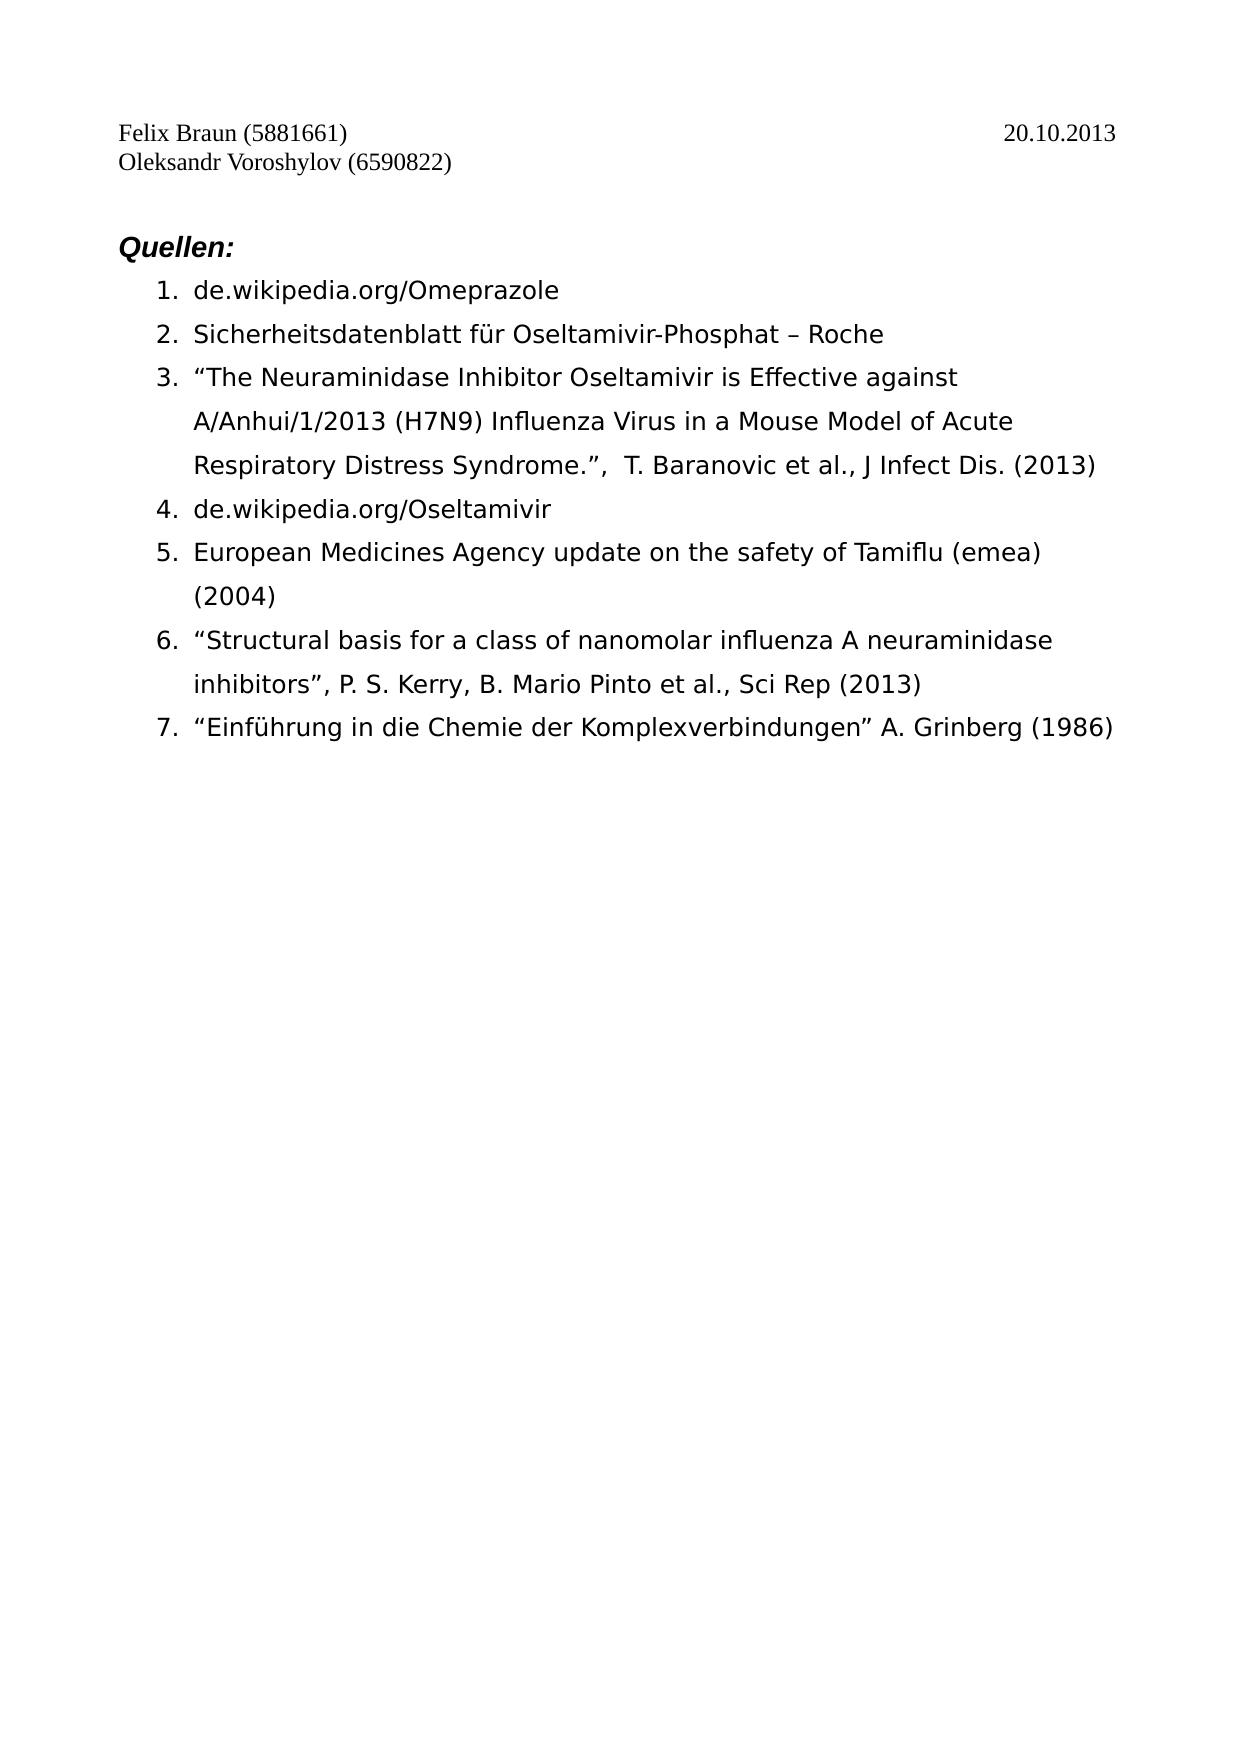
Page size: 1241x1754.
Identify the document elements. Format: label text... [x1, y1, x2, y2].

list European Medicines Agency update on the safety of Tamiflu (emea) (2004) [156, 539, 1122, 612]
list Sicherheitsdatenblatt für Oseltamivir-Phosphat – Roche [156, 320, 1122, 349]
list “Structural basis for a class of nanomolar influenza A neuraminidase inhibitors”, P. S. Kerry, B. Mario Pinto et al., Sci Rep (2013) [156, 626, 1122, 699]
list de.wikipedia.org/Omeprazole [156, 276, 1122, 305]
list “Einführung in die Chemie der Komplexverbindungen” A. Grinberg (1986) [156, 714, 1122, 743]
list de.wikipedia.org/Oseltamivir [156, 495, 1122, 524]
subtitle Quellen: [118, 230, 1122, 264]
list “The Neuraminidase Inhibitor Oseltamivir is Effective against A/Anhui/1/2013 (H7N9) Influenza Virus in a Mouse Model of Acute Respiratory Distress Syndrome.”, T. Baranovic et al., J Infect Dis. (2013) [156, 364, 1122, 480]
